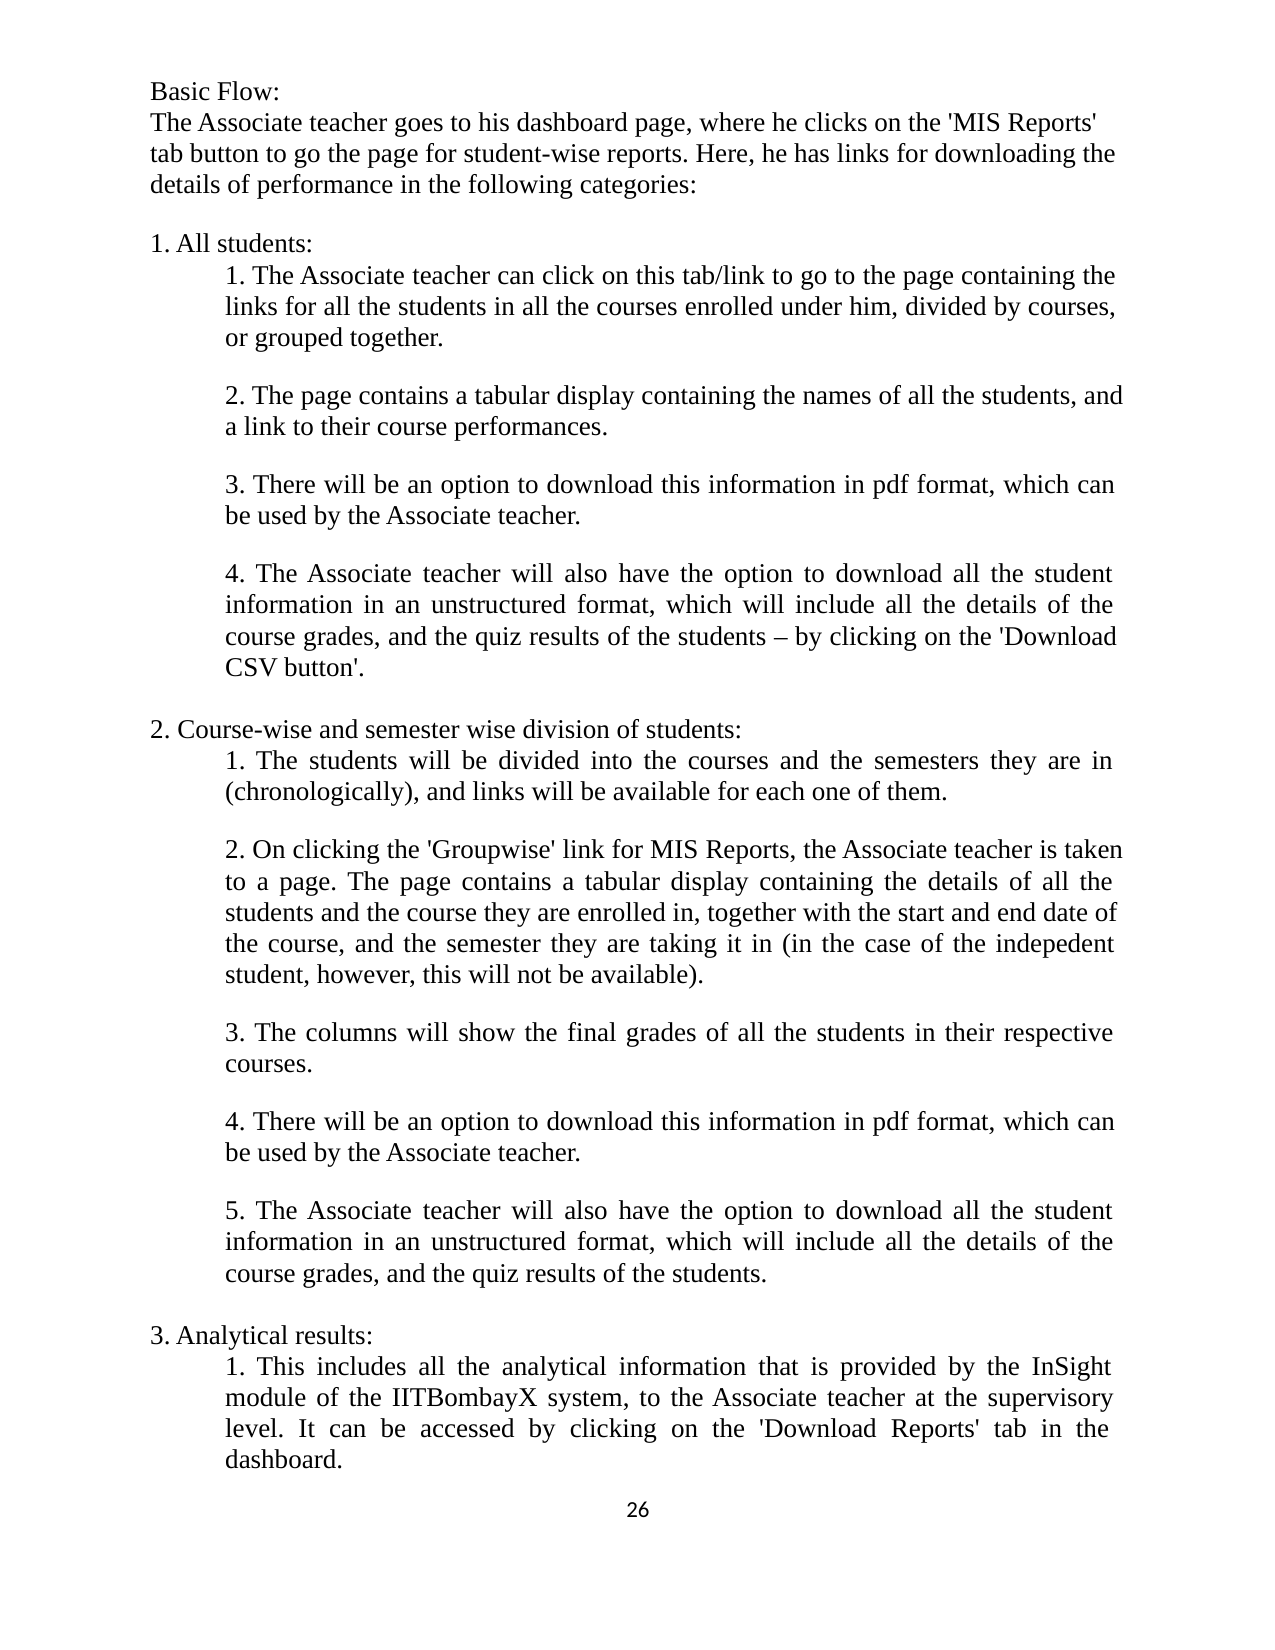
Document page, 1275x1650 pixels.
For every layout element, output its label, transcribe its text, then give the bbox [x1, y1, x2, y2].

text 1. The students will be divided into the courses and the semesters they are in (chronologically), and links will be available for each one of them. [150, 744, 1125, 807]
text 1. The Associate teacher can click on this tab/link to go to the page containing the links for all the students in all the courses enrolled under him, divided by courses, or grouped together. [150, 259, 1125, 352]
text 4. There will be an option to download this information in pdf format, which can be used by the Associate teacher. [150, 1105, 1125, 1167]
text 3. Analytical results: [150, 1319, 1125, 1350]
text 2. Course-wise and semester wise division of students: [150, 713, 1125, 744]
text 2. On clicking the 'Groupwise' link for MIS Reports, the Associate teacher is taken to a page. The page contains a tabular display containing the details of all the students and the course they are enrolled in, together with the start and end date of the course, and the semester they are taking it in (in the case of the indepedent student, however, this will not be available). [150, 833, 1125, 989]
text 2. The page contains a tabular display containing the names of all the students, and a link to their course performances. [150, 379, 1125, 441]
text 3. The columns will show the final grades of all the students in their respective courses. [150, 1016, 1125, 1078]
text 1. This includes all the analytical information that is provided by the InSight module of the IITBombayX system, to the Associate teacher at the supervisory level. It can be accessed by clicking on the 'Download Reports' tab in the dashboard. [150, 1350, 1125, 1475]
text Basic Flow: The Associate teacher goes to his dashboard page, where he clicks on the 'MIS Reports' tab button to go the page for student-wise reports. Here, he has links for downloading the details of performance in the following categories: [150, 75, 1125, 199]
text 5. The Associate teacher will also have the option to download all the student information in an unstructured format, which will include all the details of the course grades, and the quiz results of the students. [150, 1194, 1125, 1288]
text 3. There will be an option to download this information in pdf format, which can be used by the Associate teacher. [150, 468, 1125, 531]
text 4. The Associate teacher will also have the option to download all the student information in an unstructured format, which will include all the details of the course grades, and the quiz results of the students – by clicking on the 'Download CSV button'. [150, 557, 1125, 682]
text 1. All students: [150, 228, 1125, 259]
